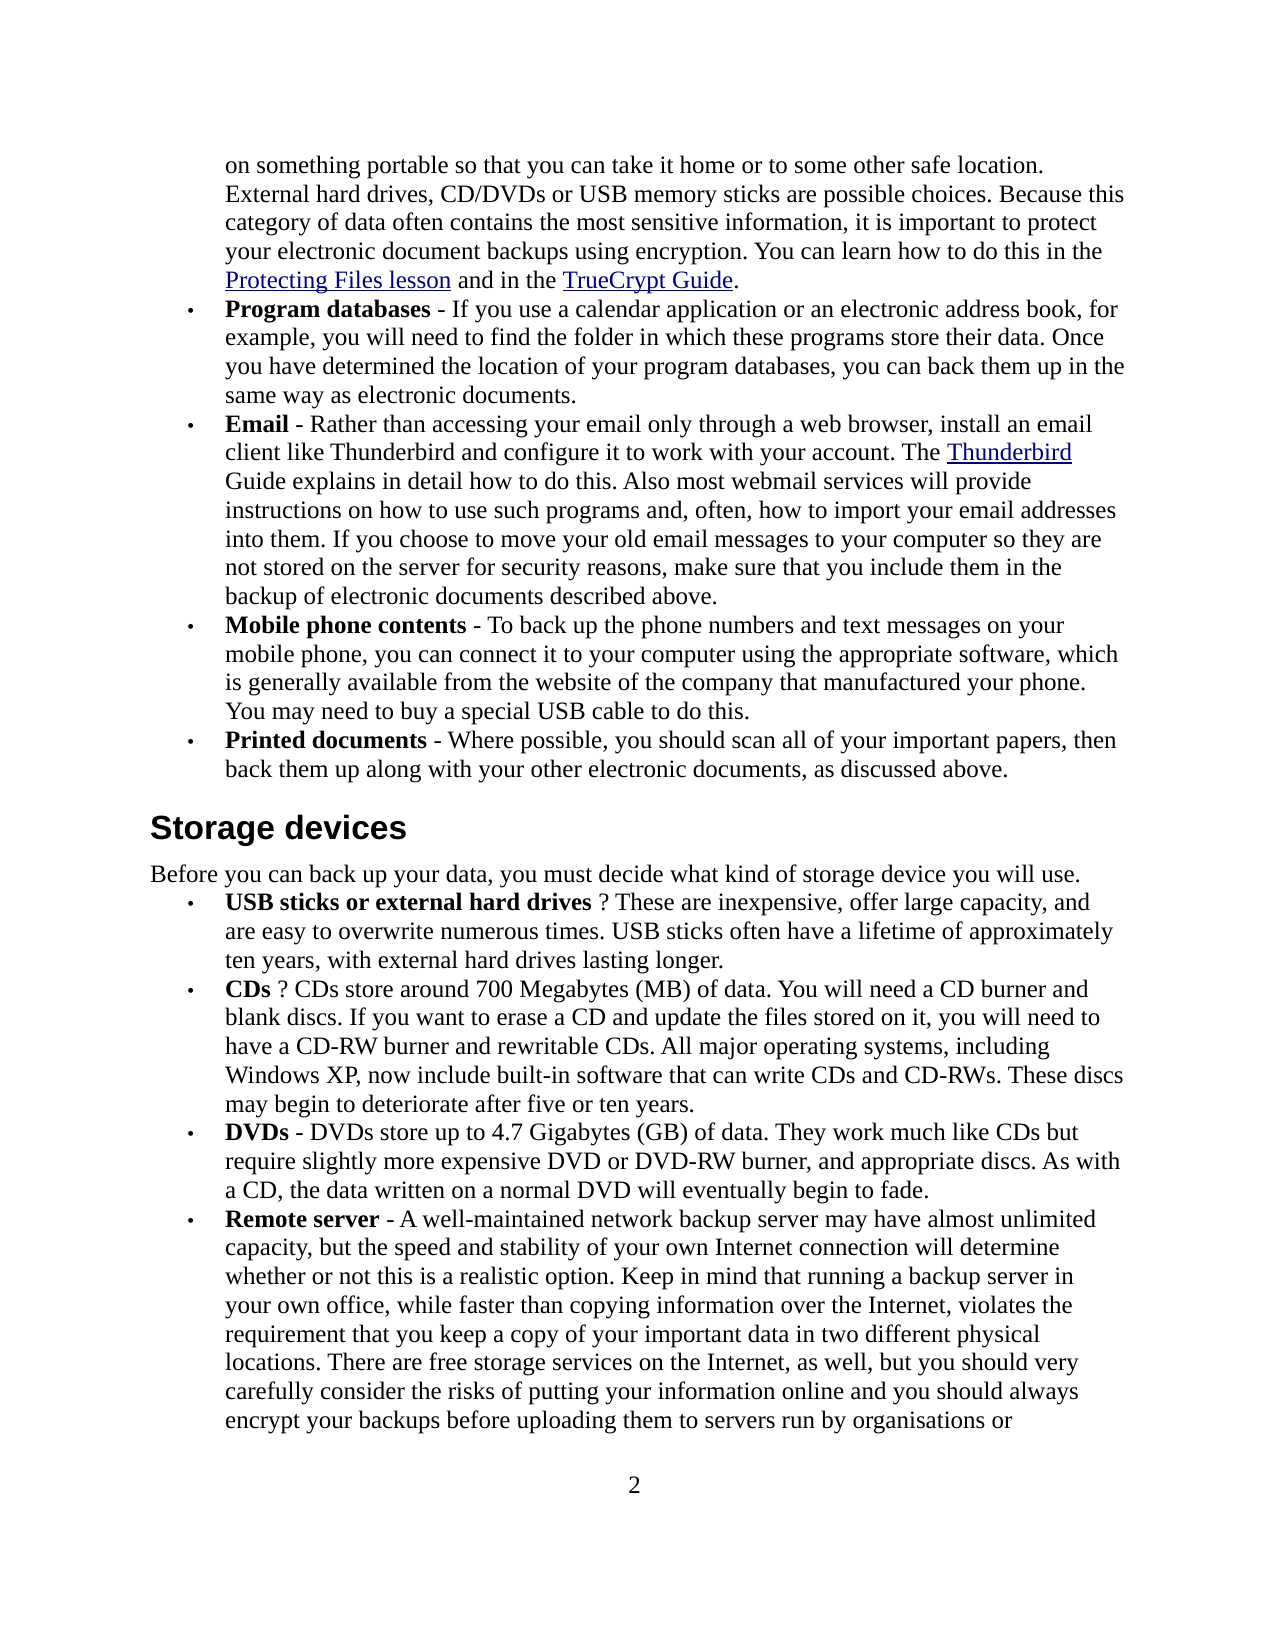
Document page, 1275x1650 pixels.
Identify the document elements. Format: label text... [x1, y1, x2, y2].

list DVDs - DVDs store up to 4.7 Gigabytes (GB) of data. They work much like CDs but require slightly more expensive DVD or DVD-RW burner, and appropriate discs. As with a CD, the data written on a normal DVD will eventually begin to fade. [187, 1117, 1125, 1204]
list Printed documents - Where possible, you should scan all of your important papers, then back them up along with your other electronic documents, as discussed above. [187, 725, 1125, 782]
list Email - Rather than accessing your email only through a web browser, install an email client like Thunderbird and configure it to work with your account. The Thunderbird Guide explains in detail how to do this. Also most webmail services will provide instructions on how to use such programs and, often, how to import your email addresses into them. If you choose to move your old email messages to your computer so they are not stored on the server for security reasons, make sure that you include them in the backup of electronic documents described above. [187, 409, 1125, 610]
list CDs ? CDs store around 700 Megabytes (MB) of data. You will need a CD burner and blank discs. If you want to erase a CD and update the files stored on it, you will need to have a CD-RW burner and rewritable CDs. All major operating systems, including Windows XP, now include built-in software that can write CDs and CD-RWs. These discs may begin to deteriorate after five or ten years. [187, 974, 1125, 1117]
text Before you can back up your data, you must decide what kind of storage device you will use. [150, 859, 1125, 887]
list USB sticks or external hard drives ? These are inexpensive, offer large capacity, and are easy to overwrite numerous times. USB sticks often have a lifetime of approximately ten years, with external hard drives lasting longer. [187, 887, 1125, 974]
list Mobile phone contents - To back up the phone numbers and text messages on your mobile phone, you can connect it to your computer using the appropriate software, which is generally available from the website of the company that manufactured your phone. You may need to buy a special USB cable to do this. [187, 610, 1125, 725]
list on something portable so that you can take it home or to some other safe location. External hard drives, CD/DVDs or USB memory sticks are possible choices. Because this category of data often contains the most sensitive information, it is important to protect your electronic document backups using encryption. You can learn how to do this in the Protecting Files lesson and in the TrueCrypt Guide. [187, 150, 1125, 294]
subtitle Storage devices [150, 807, 1125, 846]
list Remote server - A well-maintained network backup server may have almost unlimited capacity, but the speed and stability of your own Internet connection will determine whether or not this is a realistic option. Keep in mind that running a backup server in your own office, while faster than copying information over the Internet, violates the requirement that you keep a copy of your important data in two different physical locations. There are free storage services on the Internet, as well, but you should very carefully consider the risks of putting your information online and you should always encrypt your backups before uploading them to servers run by organisations or [187, 1204, 1125, 1434]
list Program databases - If you use a calendar application or an electronic address book, for example, you will need to find the folder in which these programs store their data. Once you have determined the location of your program databases, you can back them up in the same way as electronic documents. [187, 294, 1125, 409]
